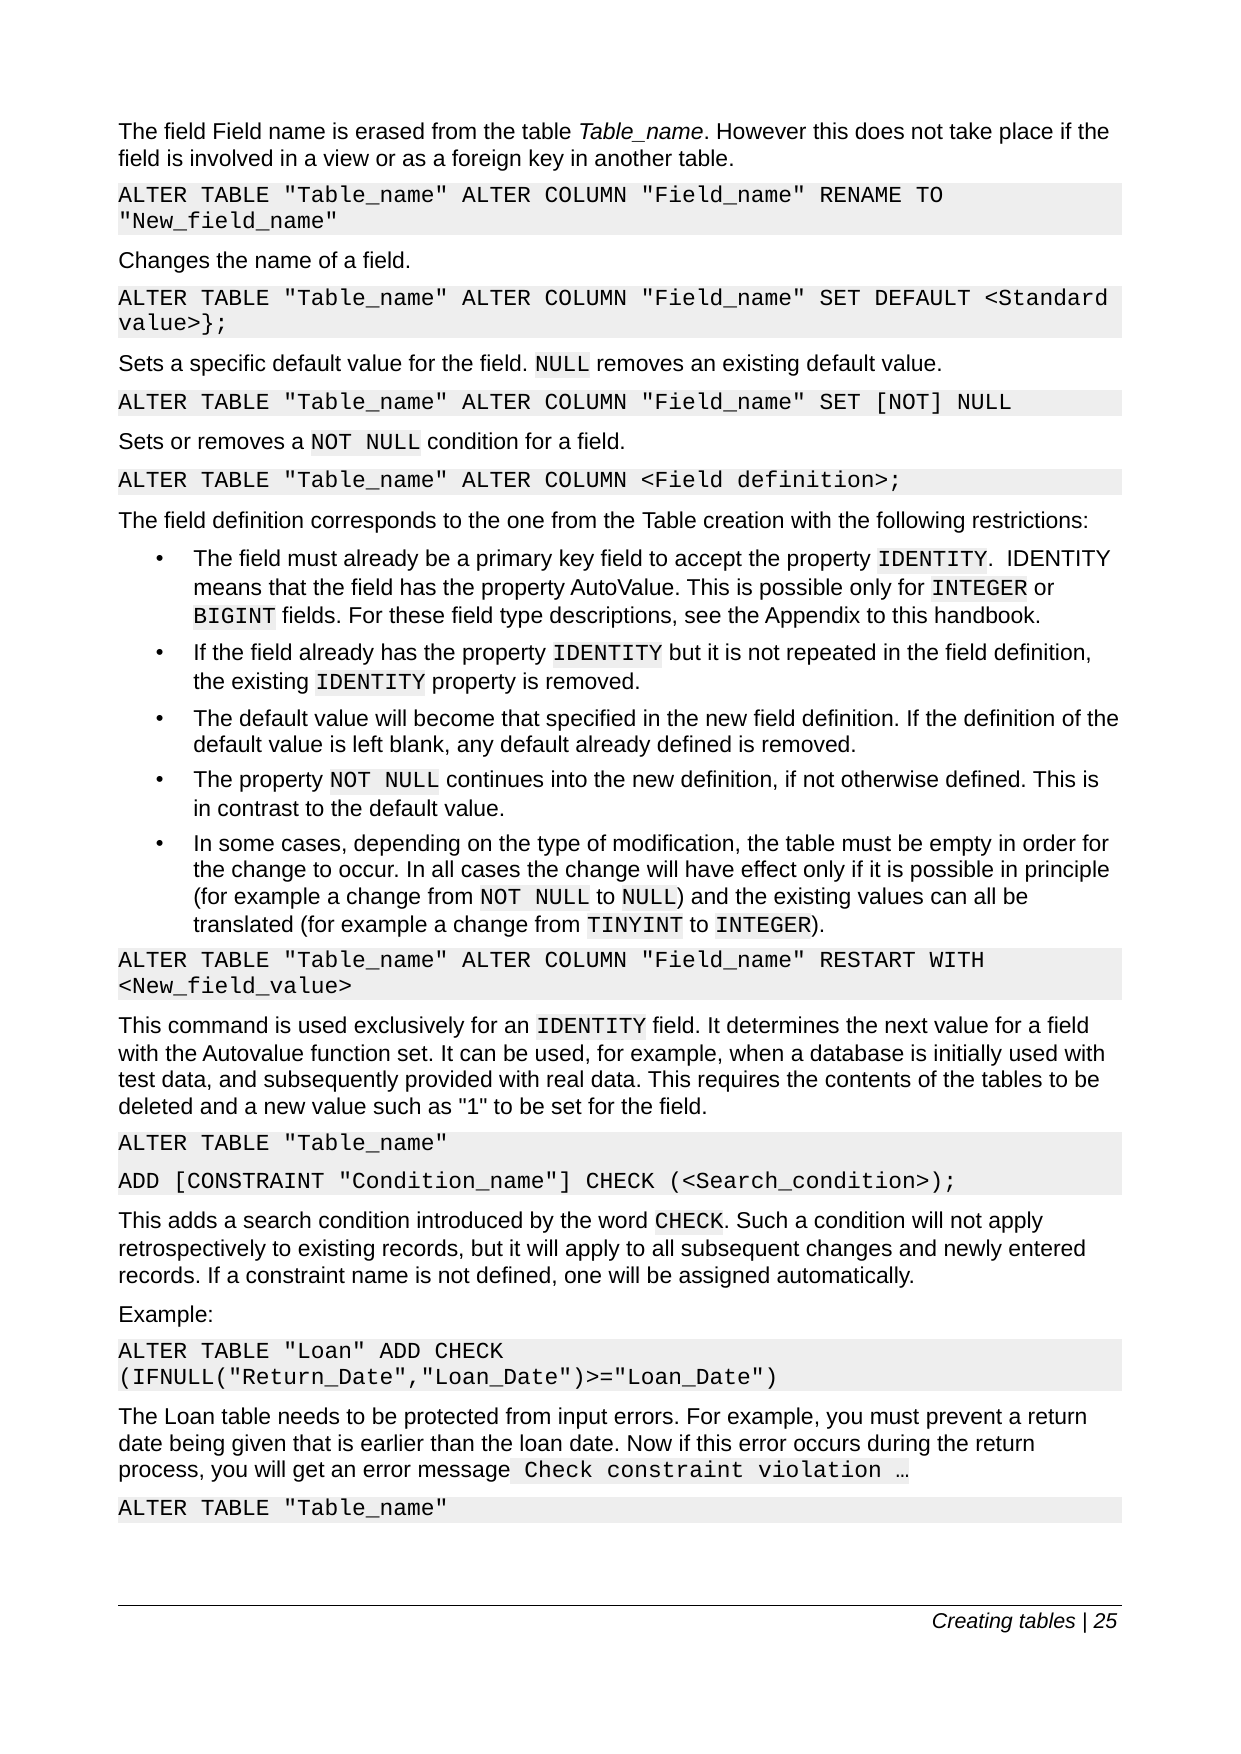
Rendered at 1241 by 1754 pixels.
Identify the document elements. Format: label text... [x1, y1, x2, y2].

text ALTER TABLE "Table_name" [118, 1132, 1122, 1158]
text ALTER TABLE "Table_name" ALTER COLUMN <Field definition>; [118, 469, 1122, 495]
text ALTER TABLE "Table_name" ALTER COLUMN "Field_name" RENAME TO "New_field_name" [118, 183, 1122, 235]
text ALTER TABLE "Table_name" ALTER COLUMN "Field_name" SET [NOT] NULL [118, 390, 1122, 416]
text ALTER TABLE "Table_name" ALTER COLUMN "Field_name" SET DEFAULT <Standard value>}; [118, 286, 1122, 338]
text ADD [CONSTRAINT "Condition_name"] CHECK (<Search_condition>); [118, 1169, 1122, 1195]
text This command is used exclusively for an IDENTITY field. It determines the next value for a field with the Autovalue function set. It can be used, for example, when a database is initially used with test data, and subsequently provided with real data. This requires the contents of the tables to be deleted and a new value such as "1" to be set for the field. [118, 1012, 1122, 1119]
text ALTER TABLE "Table_name" [118, 1497, 1122, 1523]
list The default value will become that specified in the new field definition. If the definition of the default value is left blank, any default already defined is removed. [156, 705, 1122, 757]
text The Loan table needs to be protected from input errors. For example, you must prevent a return date being given that is earlier than the loan date. Now if this error occurs during the return process, you will get an error message Check constraint violation … [118, 1403, 1122, 1484]
text ALTER TABLE "Loan" ADD CHECK (IFNULL("Return_Date","Loan_Date")>="Loan_Date") [118, 1339, 1122, 1391]
list The field must already be a primary key field to accept the property IDENTITY. IDENTITY means that the field has the property AutoValue. This is possible only for INTEGER or BIGINT fields. For these field type descriptions, see the Appendix to this handbook. [156, 545, 1122, 630]
list In some cases, depending on the type of modification, the table must be empty in order for the change to occur. In all cases the change will have effect only if it is possible in principle (for example a change from NOT NULL to NULL) and the existing values can all be translated (for example a change from TINYINT to INTEGER). [156, 830, 1122, 939]
text Sets a specific default value for the field. NULL removes an existing default value. [118, 349, 1122, 378]
list The property NOT NULL continues into the new definition, if not otherwise defined. This is in contrast to the default value. [156, 766, 1122, 821]
text This adds a search condition introduced by the word CHECK. Such a condition will not apply retrospectively to existing records, but it will apply to all subsequent changes and newly entered records. If a constraint name is not defined, one will be assigned automatically. [118, 1207, 1122, 1288]
text The field Field name is erased from the table Table_name. However this does not take place if the field is involved in a view or as a foreign key in another table. [118, 118, 1122, 171]
text Sets or removes a NOT NULL condition for a field. [118, 428, 1122, 456]
list The field definition corresponds to the one from the Table creation with the following restrictions: [118, 507, 1122, 533]
list If the field already has the property IDENTITY but it is not repeated in the field definition, the existing IDENTITY property is removed. [156, 639, 1122, 696]
text Changes the name of a field. [118, 247, 1122, 273]
text ALTER TABLE "Table_name" ALTER COLUMN "Field_name" RESTART WITH <New_field_value> [118, 948, 1122, 1000]
text Example: [118, 1301, 1122, 1327]
